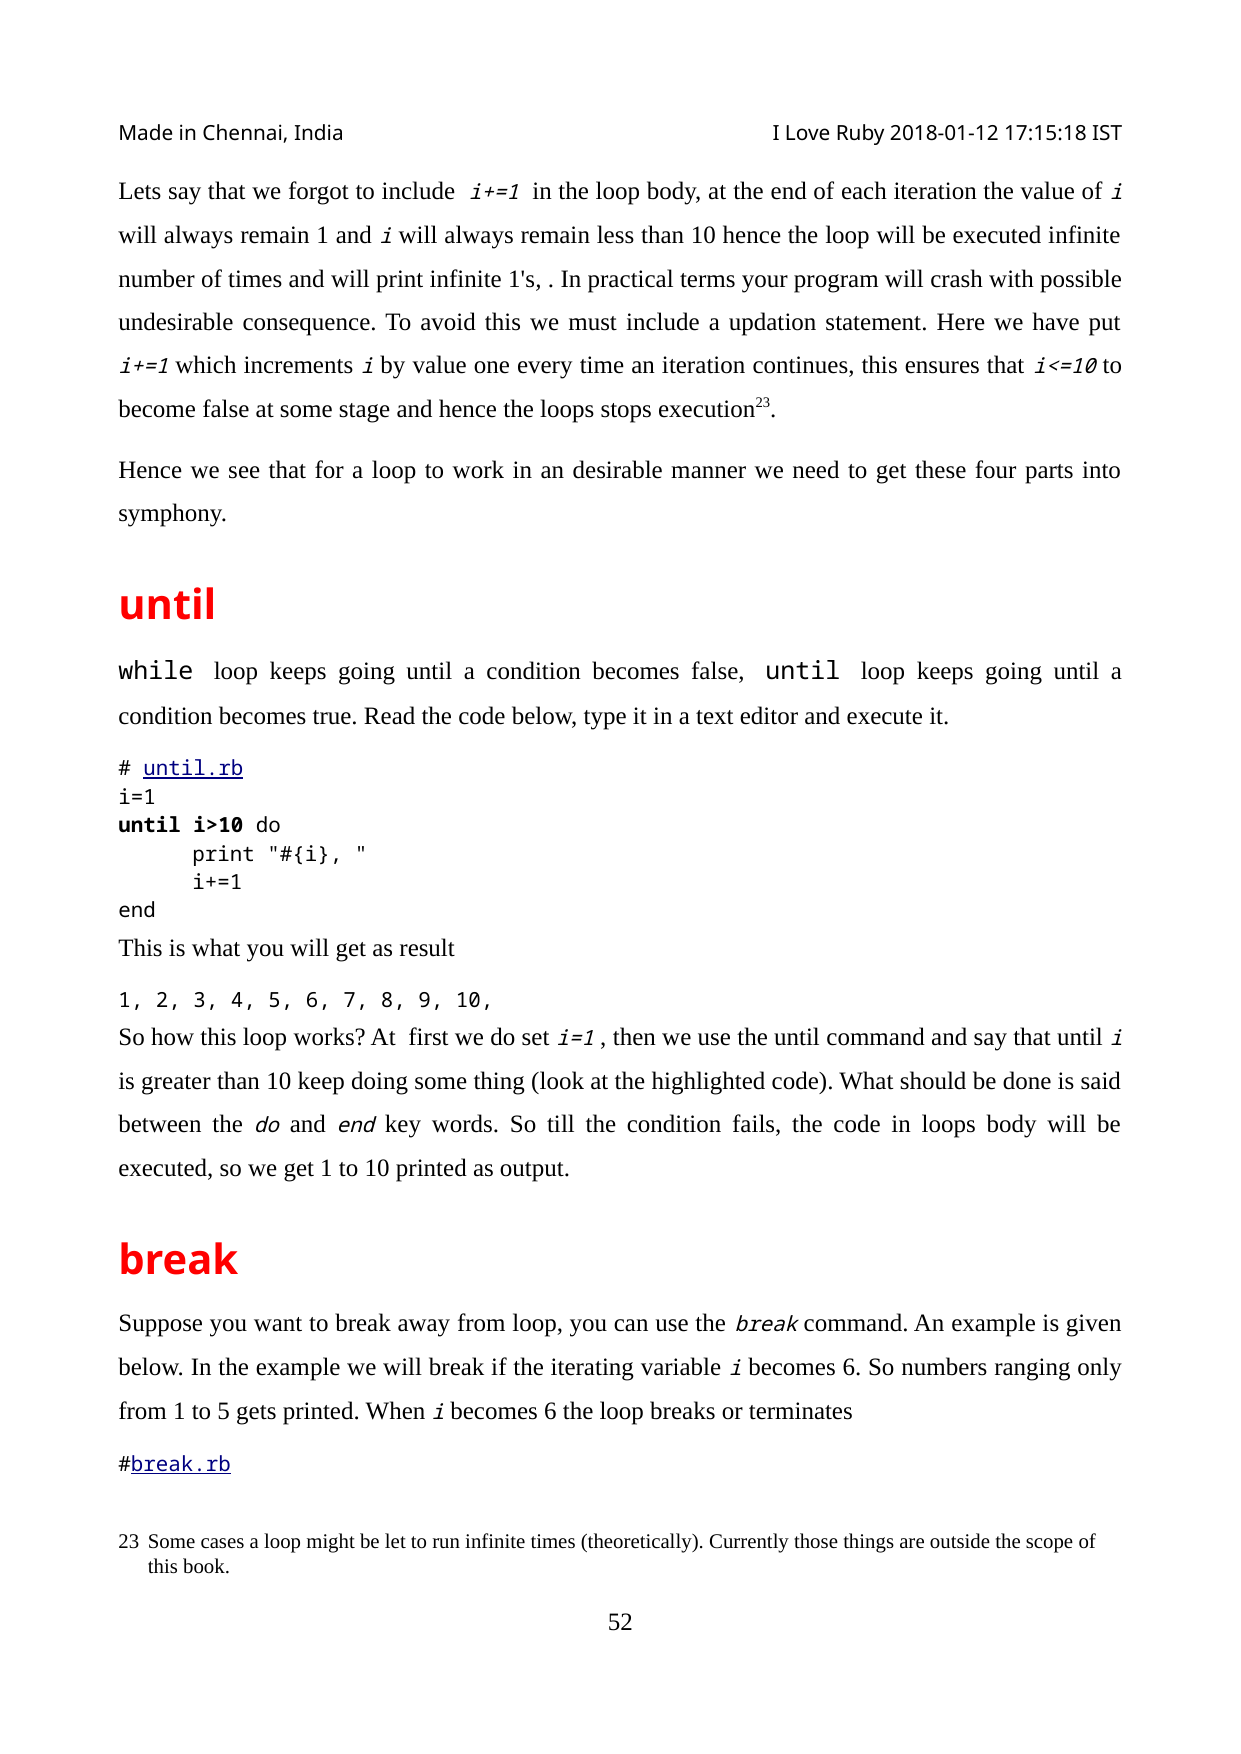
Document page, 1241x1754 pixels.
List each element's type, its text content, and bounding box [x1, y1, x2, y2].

subtitle break [118, 1230, 1122, 1287]
text # until.rb [118, 753, 1122, 782]
text This is what you will get as result [118, 933, 1122, 962]
text So how this loop works? At first we do set i=1 , then we use the until command and say that until i is greater than 10 keep doing some thing (look at the highlighted code). What should be done is said between the do and end key words. So till the condition fails, the code in loops body will be executed, so we get 1 to 10 printed as output. [118, 1022, 1122, 1182]
text #break.rb [118, 1449, 1122, 1477]
text end [118, 896, 1122, 924]
text i+=1 [118, 867, 1122, 896]
text i=1 [118, 782, 1122, 810]
text while loop keeps going until a condition becomes false, until loop keeps going until a condition becomes true. Read the code below, type it in a text editor and execute it. [118, 653, 1122, 730]
text Lets say that we forgot to include i+=1 in the loop body, at the end of each iteration the value of i will always remain 1 and i will always remain less than 10 hence the loop will be executed infinite number of times and will print infinite 1's, . In practical terms your program will crash with possible undesirable consequence. To avoid this we must include a updation statement. Here we have put i+=1 which increments i by value one every time an iteration continues, this ensures that i<=10 to become false at some stage and hence the loops stops execution. [118, 176, 1122, 423]
text Suppose you want to break away from loop, you can use the break command. An example is given below. In the example we will break if the iterating variable i becomes 6. So numbers ranging only from 1 to 5 gets printed. When i becomes 6 the loop breaks or terminates [118, 1308, 1122, 1425]
text print "#{i}, " [118, 839, 1122, 867]
text Hence we see that for a loop to work in an desirable manner we need to get these four parts into symphony. [118, 455, 1122, 527]
text Some cases a loop might be let to run infinite times (theoretically). Currently those things are outside the scope of this book. [118, 1529, 1122, 1578]
text until i>10 do [118, 810, 1122, 839]
subtitle until [118, 575, 1122, 632]
text 1, 2, 3, 4, 5, 6, 7, 8, 9, 10, [118, 985, 1122, 1013]
